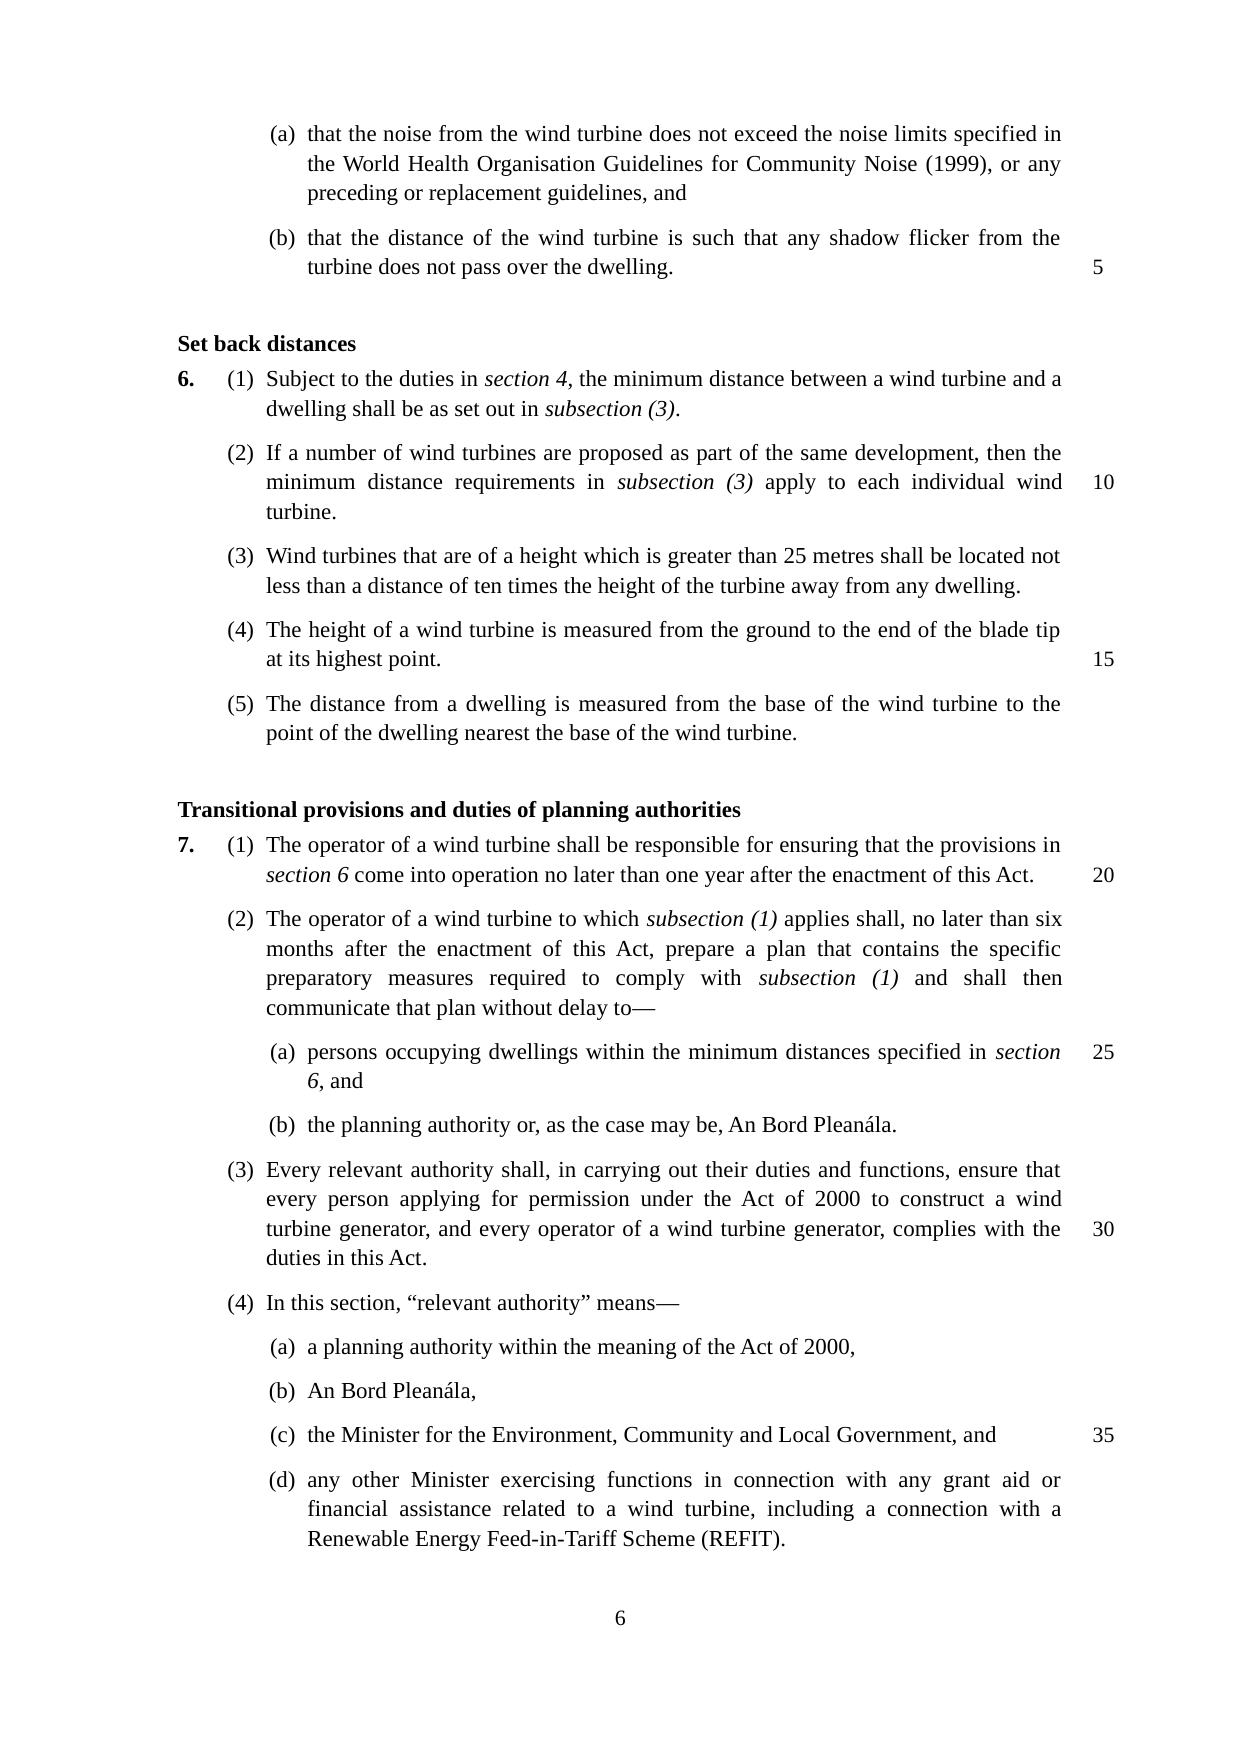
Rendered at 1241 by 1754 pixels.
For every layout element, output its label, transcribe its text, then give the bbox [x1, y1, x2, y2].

text (3) Wind turbines that are of a height which is greater than 25 metres shall be located not less than a distance of ten times the height of the turbine away from any dwelling. [177, 540, 1063, 599]
text (a) a planning authority within the meaning of the Act of 2000, [177, 1331, 1063, 1360]
text 7. (1) The operator of a wind turbine shall be responsible for ensuring that the provisions in section 6 come into operation no later than one year after the enactment of this Act. [177, 829, 1063, 888]
text (a) persons occupying dwellings within the minimum distances specified in section 6, and [177, 1036, 1063, 1094]
text (c) the Minister for the Environment, Community and Local Government, and [177, 1419, 1063, 1449]
text (4) In this section, “relevant authority” means⁠— [177, 1286, 1063, 1316]
text (2) If a number of wind turbines are proposed as part of the same development, then the minimum distance requirements in subsection (3) apply to each individual wind turbine. [177, 437, 1063, 525]
text (b) that the distance of the wind turbine is such that any shadow flicker from the turbine does not pass over the dwelling. [177, 221, 1063, 280]
text Set back distances [177, 328, 1063, 357]
text 6. (1) Subject to the duties in section 4, the minimum distance between a wind turbine and a dwelling shall be as set out in subsection (3). [177, 363, 1063, 422]
text (3) Every relevant authority shall, in carrying out their duties and functions, ensure that every person applying for permission under the Act of 2000 to construct a wind turbine generator, and every operator of a wind turbine generator, complies with the duties in this Act. [177, 1154, 1063, 1272]
text (b) the planning authority or, as the case may be, An Bord Pleanála. [177, 1109, 1063, 1139]
text (4) The height of a wind turbine is measured from the ground to the end of the blade tip at its highest point. [177, 614, 1063, 673]
text (5) The distance from a dwelling is measured from the base of the wind turbine to the point of the dwelling nearest the base of the wind turbine. [177, 687, 1063, 746]
text (a) that the noise from the wind turbine does not exceed the noise limits specified in the World Health Organisation Guidelines for Community Noise (1999), or any preceding or replacement guidelines, and [177, 118, 1063, 207]
text (2) The operator of a wind turbine to which subsection (1) applies shall, no later than six months after the enactment of this Act, prepare a plan that contains the specific preparatory measures required to comply with subsection (1) and shall then communicate that plan without delay to⁠— [177, 903, 1063, 1021]
text (d) any other Minister exercising functions in connection with any grant aid or financial assistance related to a wind turbine, including a connection with a Renewable Energy Feed-in-Tariff Scheme (REFIT). [177, 1463, 1063, 1552]
text Transitional provisions and duties of planning authorities [177, 794, 1063, 823]
text (b) An Bord Pleanála, [177, 1375, 1063, 1404]
